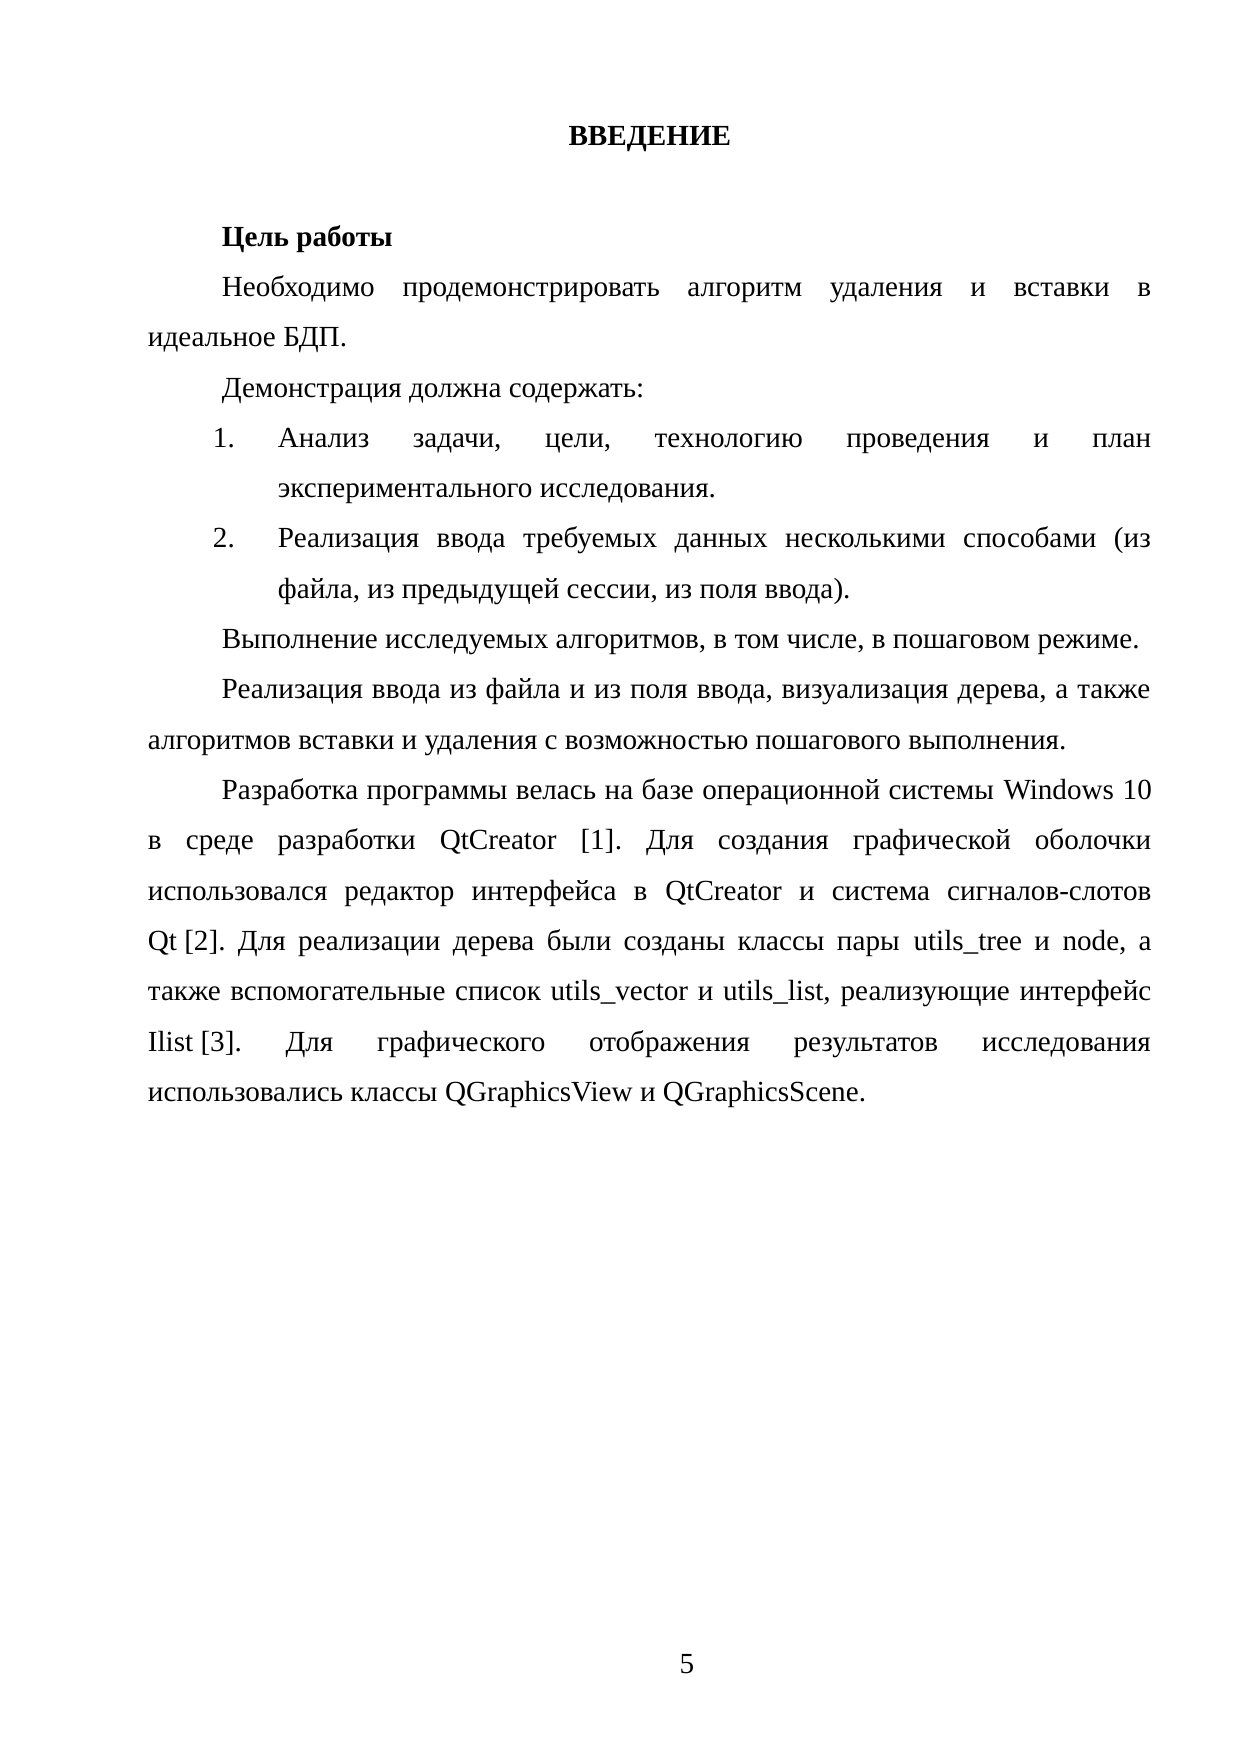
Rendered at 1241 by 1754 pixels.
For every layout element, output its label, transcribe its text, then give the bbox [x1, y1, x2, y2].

list Анализ задачи, цели, технологию проведения и план экспериментального исследования. [213, 420, 1152, 504]
text Реализация ввода из файла и из поля ввода, визуализация дерева, а также алгоритмов вставки и удаления с возможностью пошагового выполнения. [148, 672, 1152, 755]
text Необходимо продемонстрировать алгоритм удаления и вставки в идеальное БДП. [148, 269, 1152, 353]
subtitle Цель работы [148, 219, 1152, 252]
text Демонстрация должна содержать: [148, 370, 1152, 403]
subtitle ВВЕДЕНИЕ [148, 118, 1152, 152]
text Выполнение исследуемых алгоритмов, в том числе, в пошаговом режиме. [148, 621, 1152, 655]
list Реализация ввода требуемых данных несколькими способами (из файла, из предыдущей сессии, из поля ввода). [213, 521, 1152, 604]
text Разработка программы велась на базе операционной системы Windows 10 в среде разработки QtCreator [1]. Для создания графической оболочки использовался редактор интерфейса в QtCreator и система сигналов-слотов Qt [2]. Для реализации дерева были созданы классы пары utils_tree и node, а также вспомогательные список utils_vector и utils_list, реализующие интерфейс Ilist [3]. Для графического отображения результатов исследования использовались классы QGraphicsView и QGraphicsScene. [148, 772, 1152, 1108]
